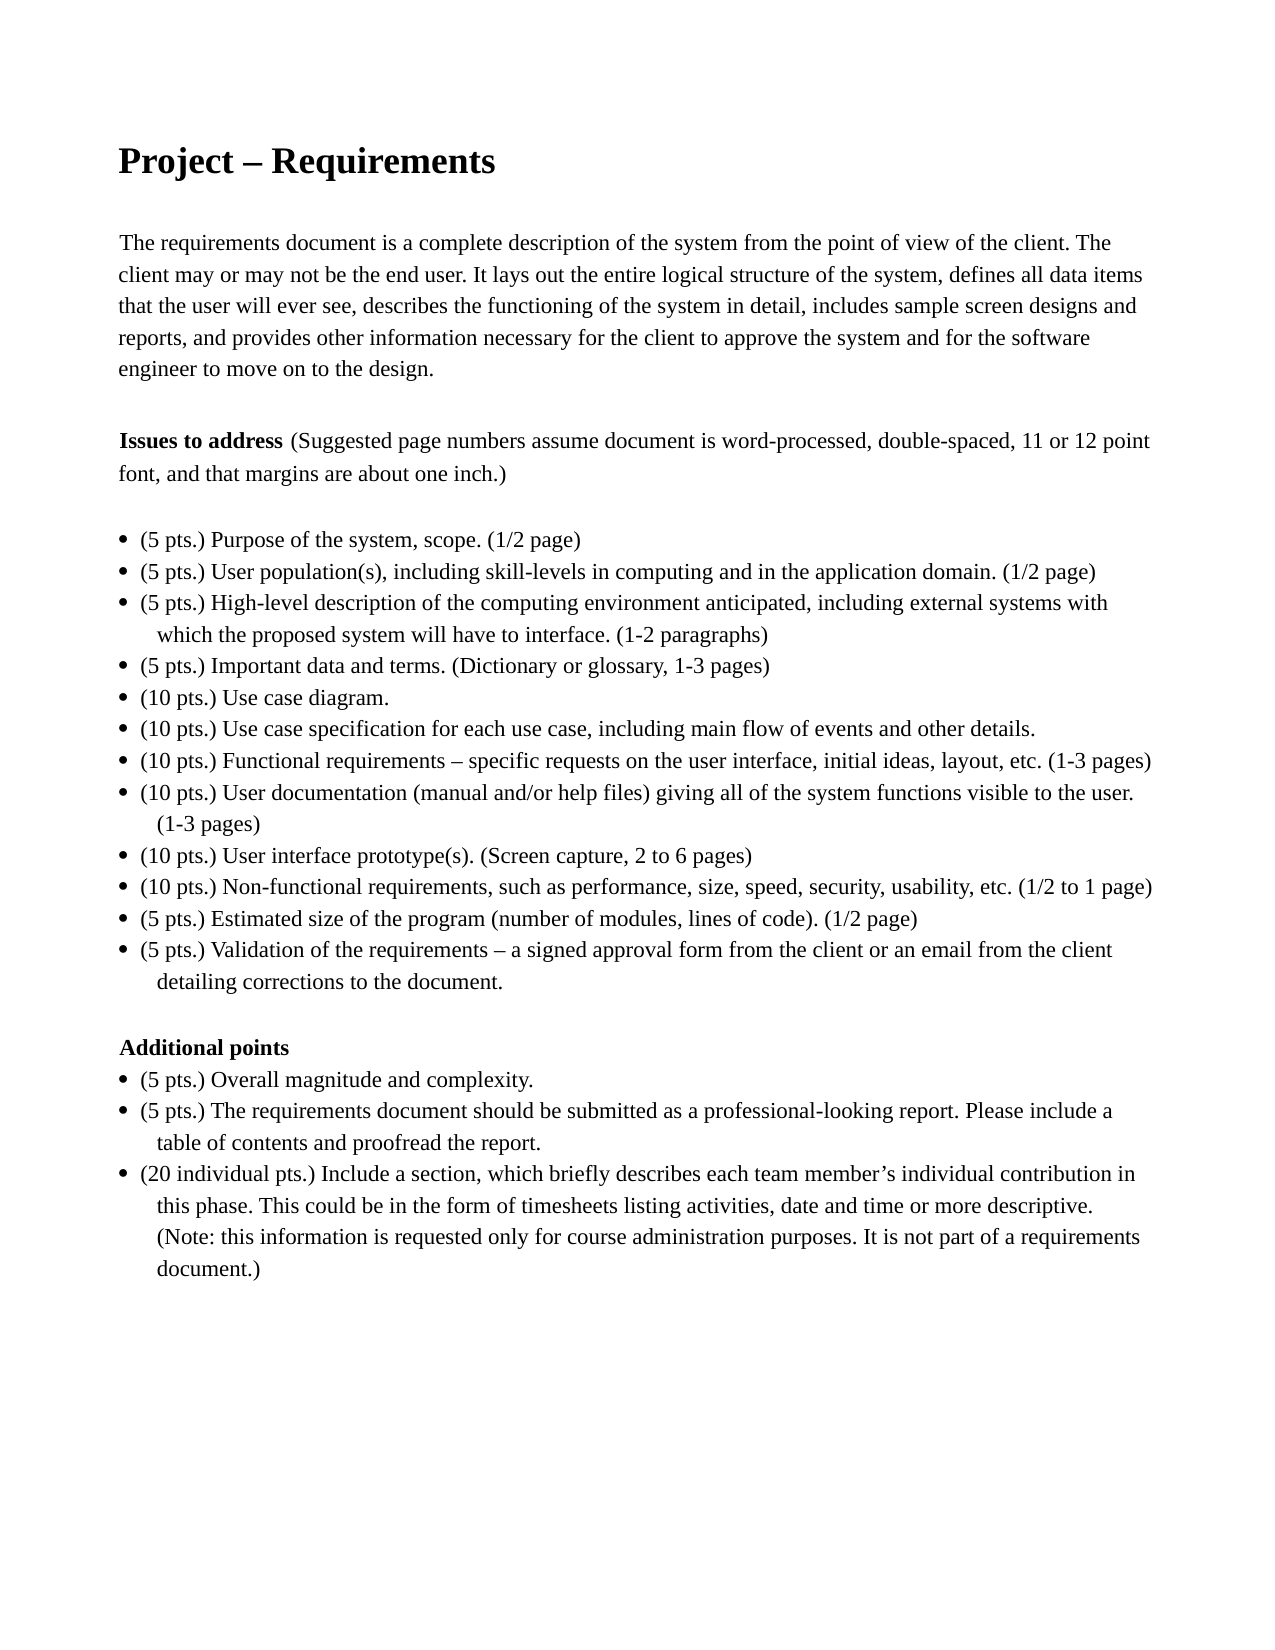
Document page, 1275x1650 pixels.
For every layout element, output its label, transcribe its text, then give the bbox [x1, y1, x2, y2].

text · (5 pts.) Purpose of the system, scope. (1/2 page) [119, 526, 1157, 552]
text · (5 pts.) The requirements document should be submitted as a professional-looking report. Please include a table of contents and proofread the report. [119, 1097, 1157, 1155]
text · (10 pts.) Use case specification for each use case, including main flow of events and other details. [119, 716, 1157, 742]
text · (5 pts.) High-level description of the computing environment anticipated, including external systems with which the proposed system will have to interface. (1-2 paragraphs) [119, 589, 1157, 647]
text · (10 pts.) User interface prototype(s). (Screen capture, 2 to 6 pages) [119, 842, 1157, 868]
text · (5 pts.) Overall magnitude and complexity. [119, 1066, 1157, 1092]
text · (5 pts.) User population(s), including skill-levels in computing and in the application domain. (1/2 page) [119, 558, 1157, 584]
text · (10 pts.) Use case diagram. [119, 684, 1157, 710]
text · (10 pts.) User documentation (manual and/or help files) giving all of the system functions visible to the user. (1-3 pages) [119, 779, 1157, 837]
text · (5 pts.) Validation of the requirements – a signed approval form from the client or an email from the client detailing corrections to the document. [119, 936, 1157, 994]
text · (20 individual pts.) Include a section, which briefly describes each team member’s individual contribution in this phase. This could be in the form of timesheets listing activities, date and time or more descriptive. (Note: this information is requested only for course administration purposes. It is not part of a requirements document.) [119, 1160, 1157, 1281]
text · (10 pts.) Non-functional requirements, such as performance, size, speed, security, usability, etc. (1/2 to 1 page) [119, 873, 1157, 900]
text Issues to address (Suggested page numbers assume document is word-processed, double-spaced, 11 or 12 point font, and that margins are about one inch.) [118, 421, 1157, 486]
text · (10 pts.) Functional requirements – specific requests on the user interface, initial ideas, layout, etc. (1-3 pages) [119, 747, 1157, 773]
text · (5 pts.) Important data and terms. (Dictionary or glossary, 1-3 pages) [119, 652, 1157, 679]
text Additional points [118, 1034, 1157, 1060]
text The requirements document is a complete description of the system from the point of view of the client. The client may or may not be the end user. It lays out the entire logical structure of the system, defines all data items that the user will ever see, describes the functioning of the system in detail, includes sample screen designs and reports, and provides other information necessary for the client to approve the system and for the software engineer to move on to the design. [118, 229, 1157, 382]
text · (5 pts.) Estimated size of the program (number of modules, lines of code). (1/2 page) [119, 905, 1157, 931]
subtitle Project – Requirements [118, 139, 1157, 182]
